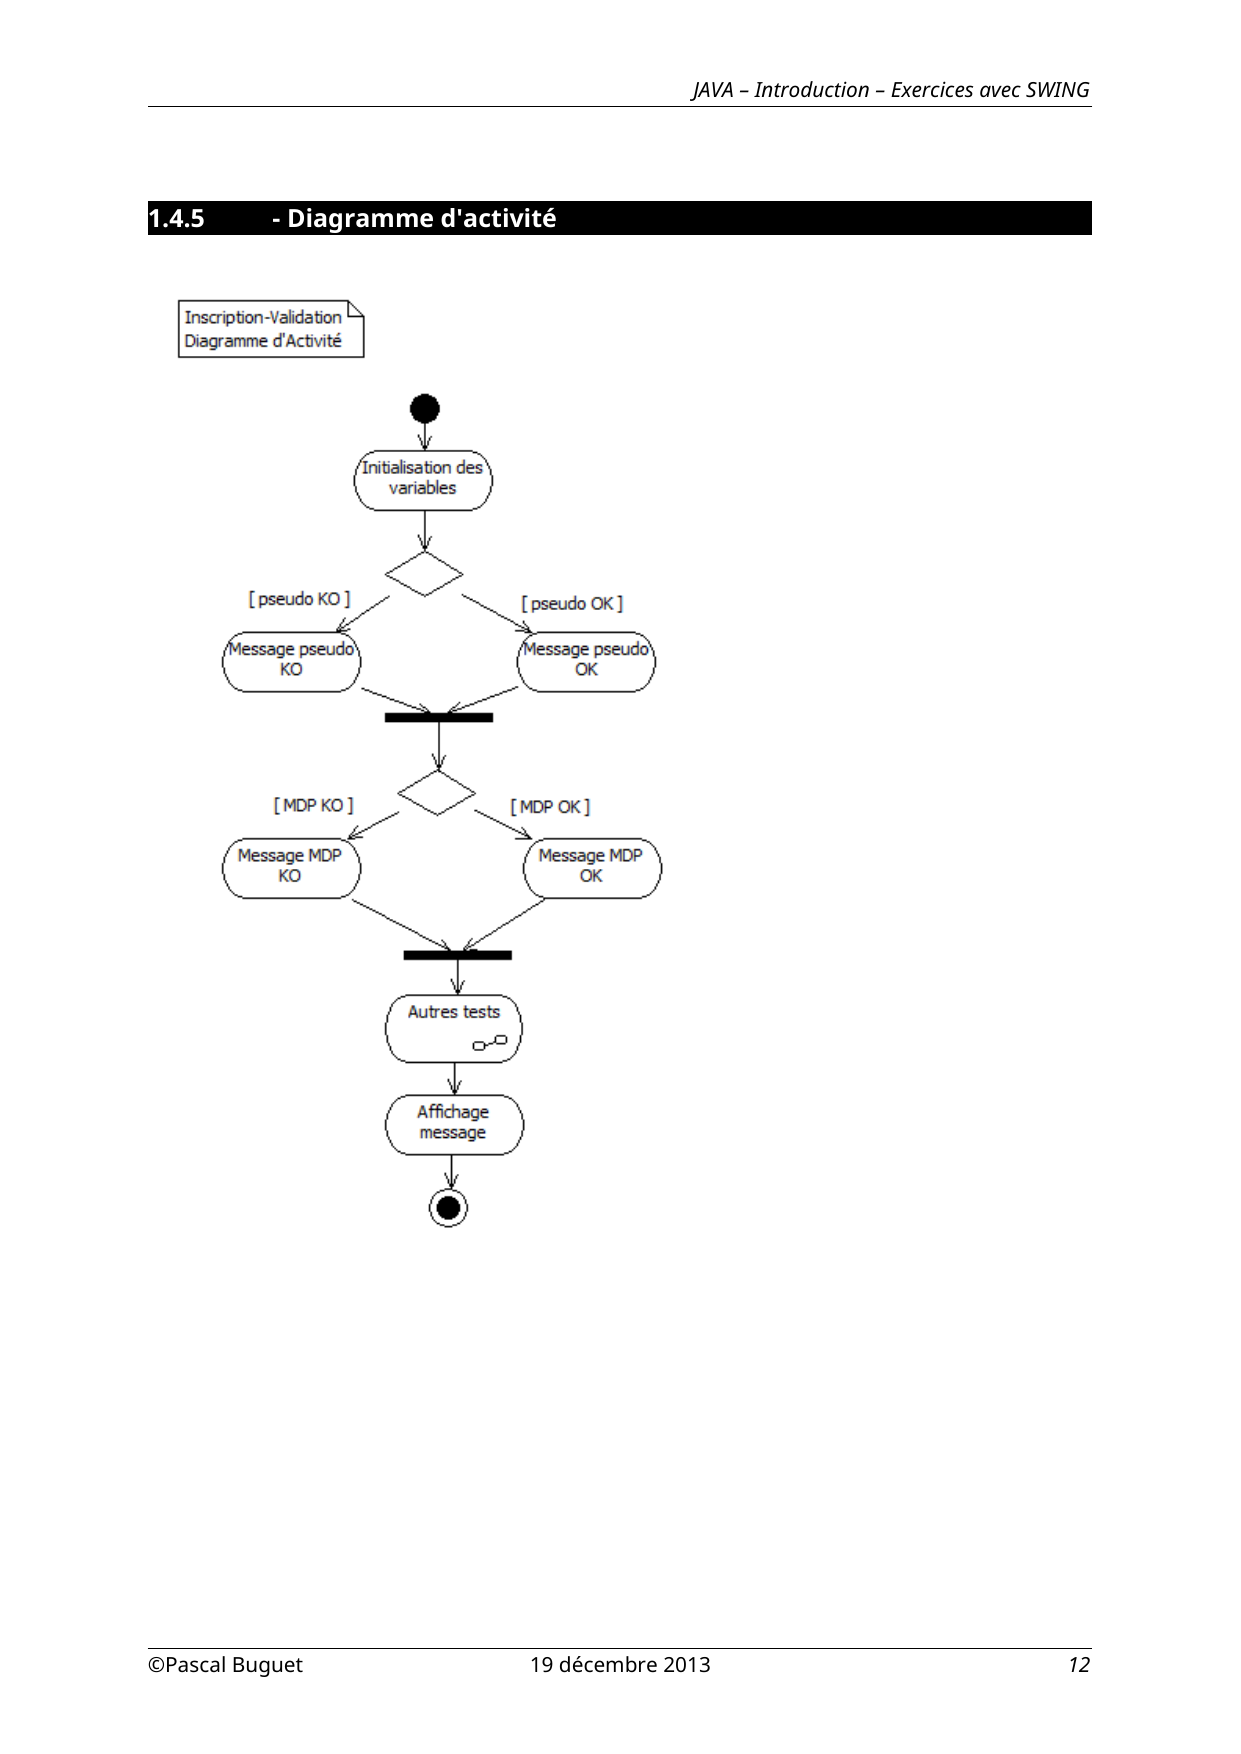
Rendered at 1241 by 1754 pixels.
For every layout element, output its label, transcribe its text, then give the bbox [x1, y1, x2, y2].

subtitle - Diagramme d'activité [148, 201, 1092, 235]
picture [147, 270, 693, 1259]
